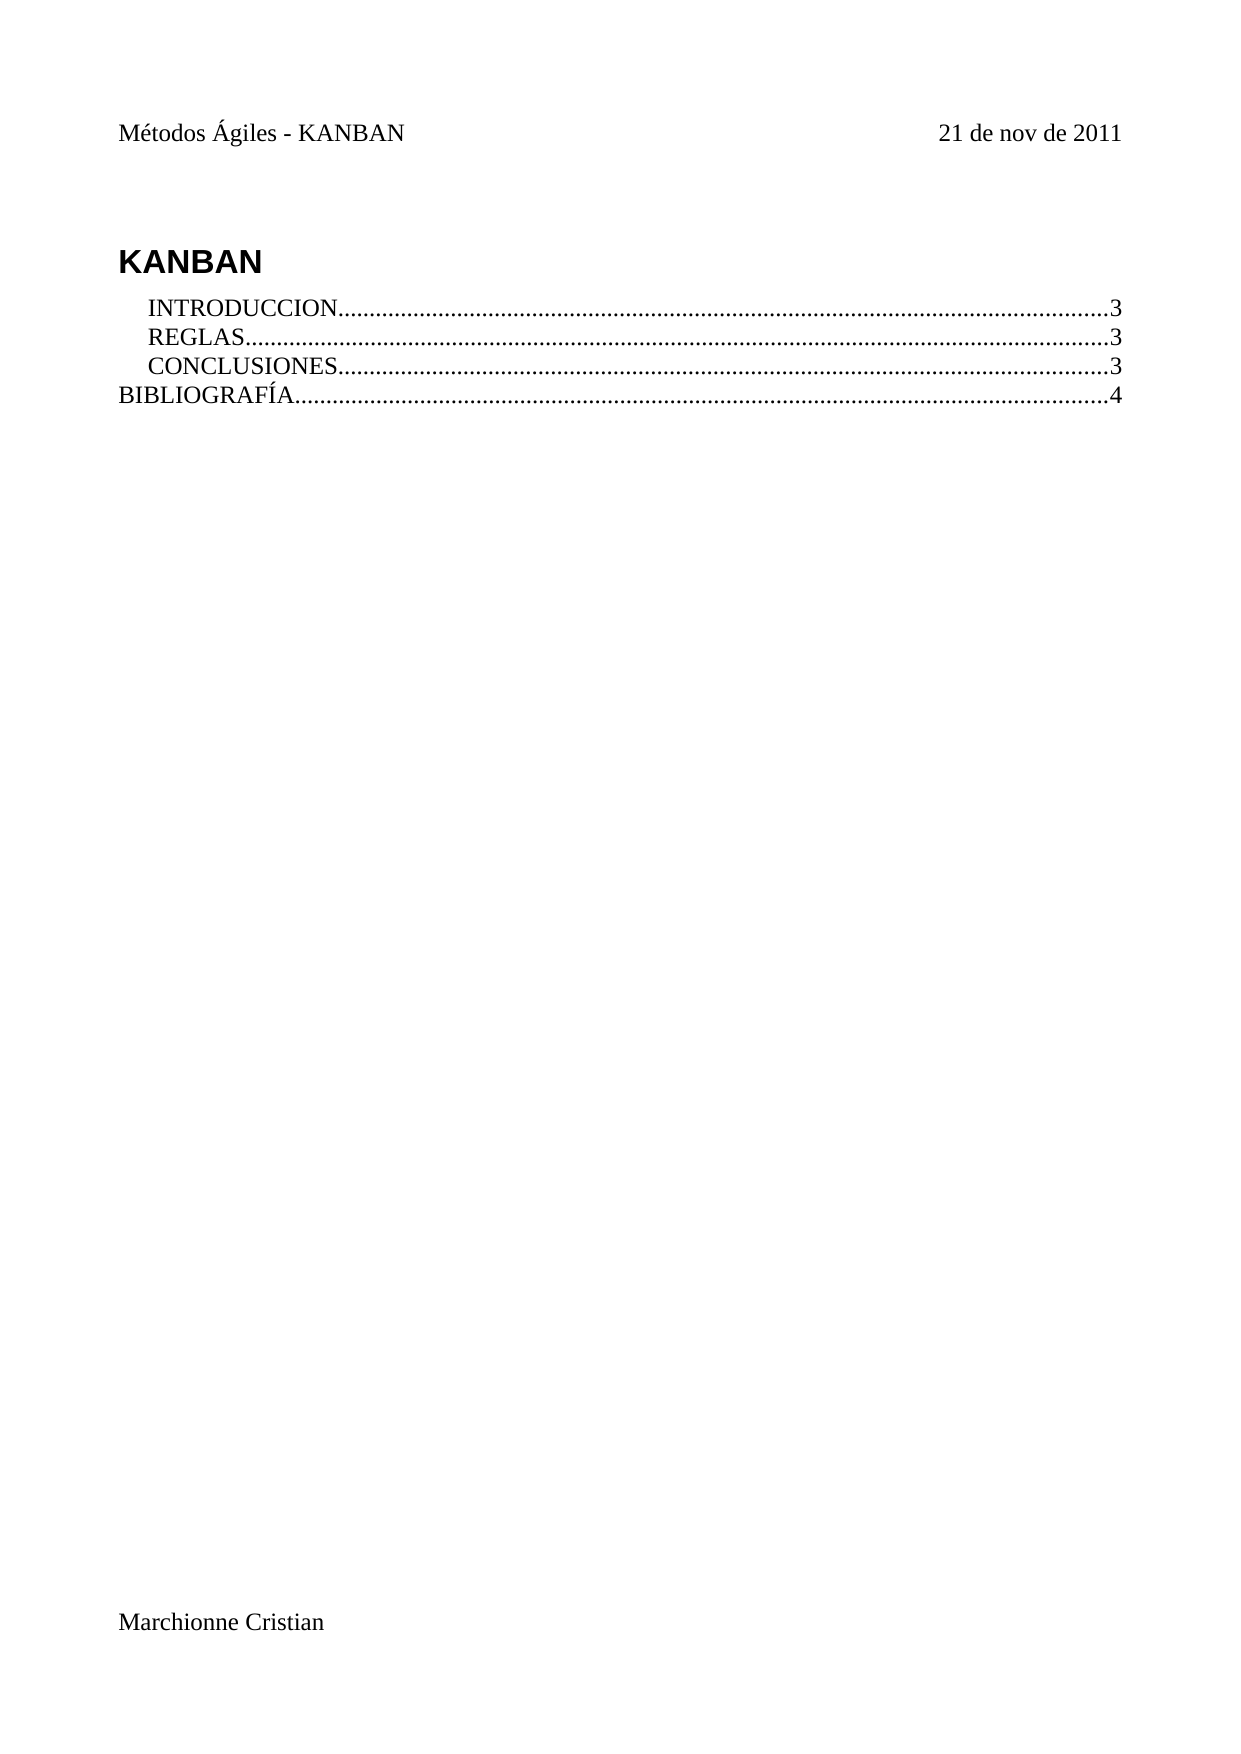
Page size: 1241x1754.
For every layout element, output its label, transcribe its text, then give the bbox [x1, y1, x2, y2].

text CONCLUSIONES 3 [148, 351, 1122, 380]
subtitle KANBAN [118, 243, 1122, 281]
text REGLAS 3 [148, 322, 1122, 351]
text INTRODUCCION 3 [148, 293, 1122, 322]
text BIBLIOGRAFÍA 4 [118, 380, 1122, 408]
